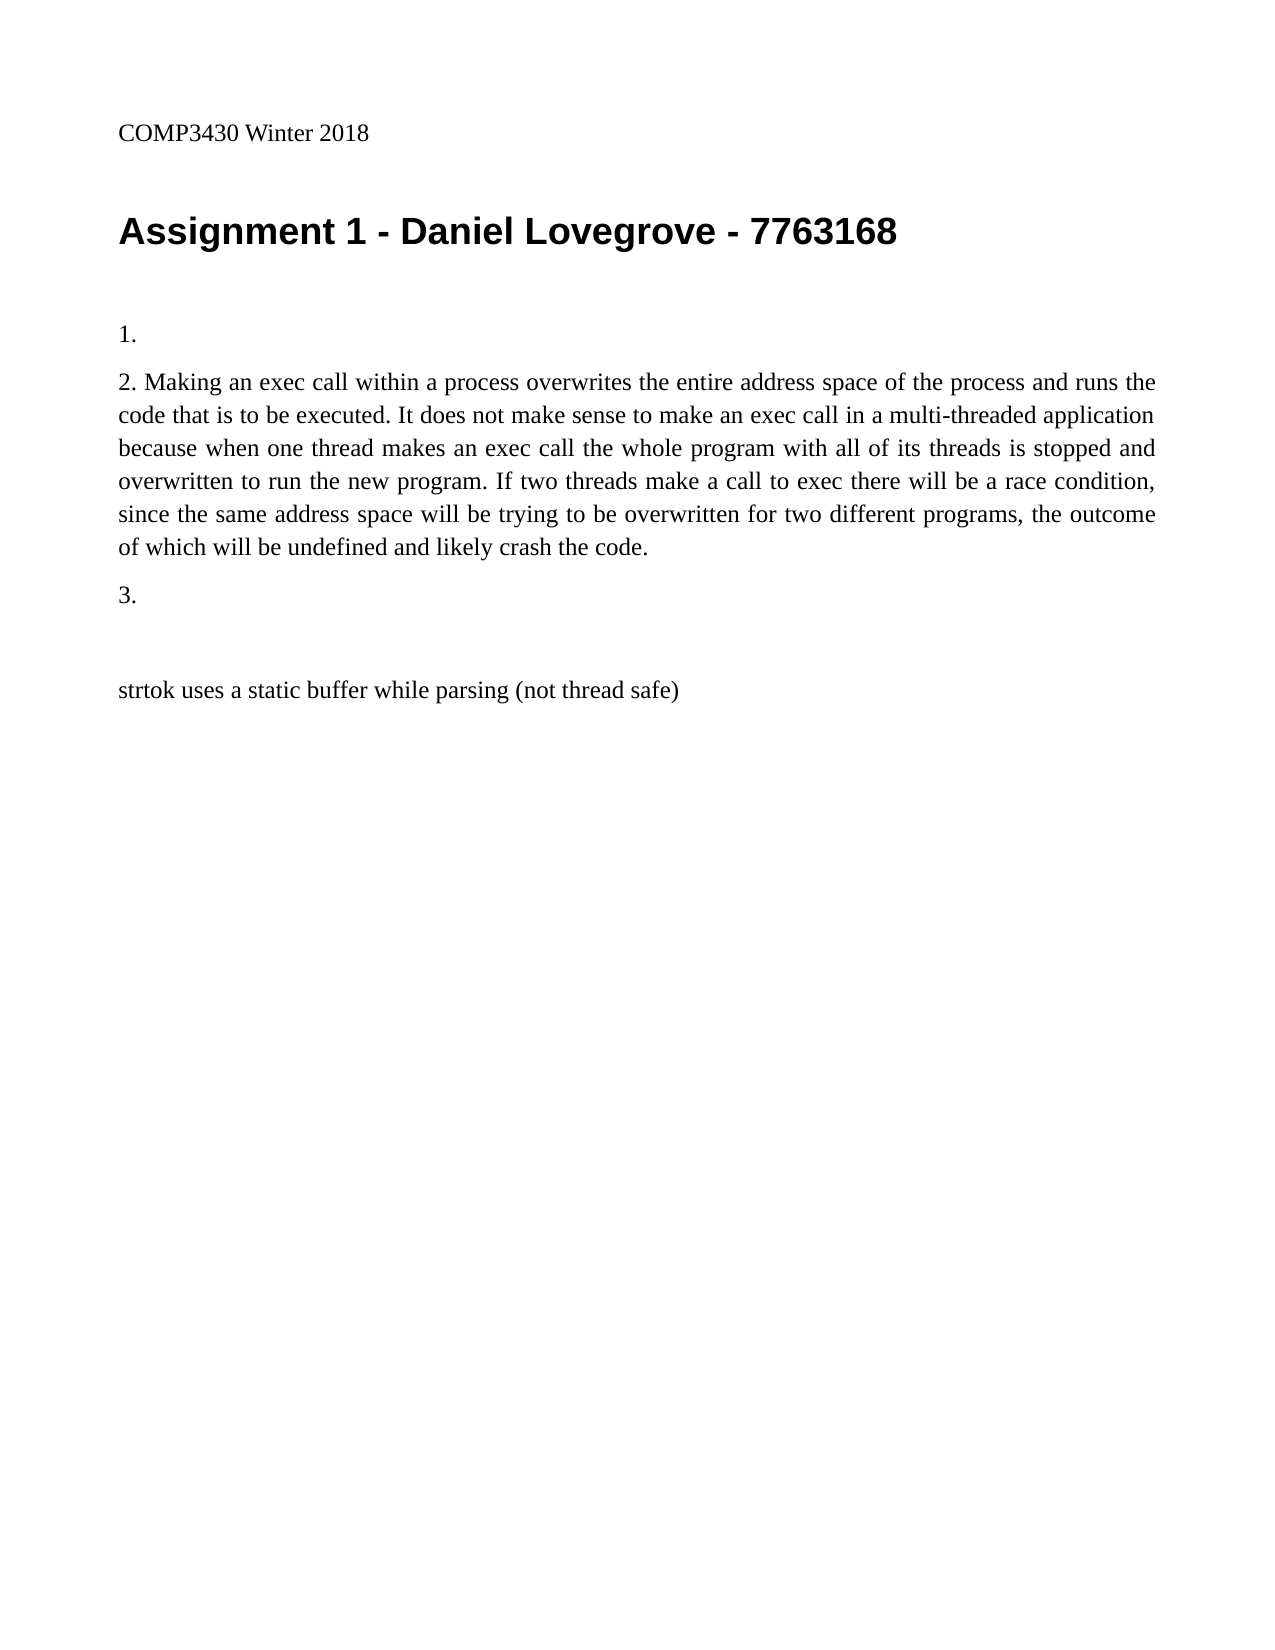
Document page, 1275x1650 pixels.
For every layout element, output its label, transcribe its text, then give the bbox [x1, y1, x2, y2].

text 3. [118, 580, 1157, 608]
text 1. [118, 319, 1157, 348]
text strtok uses a static buffer while parsing (not thread safe) [118, 675, 1157, 704]
text 2. Making an exec call within a process overwrites the entire address space of the process and runs the code that is to be executed. It does not make sense to make an exec call in a multi-threaded application because when one thread makes an exec call the whole program with all of its threads is stopped and overwritten to run the new program. If two threads make a call to exec there will be a race condition, since the same address space will be trying to be overwritten for two different programs, the outcome of which will be undefined and likely crash the code. [118, 367, 1157, 561]
text COMP3430 Winter 2018 [118, 118, 1157, 147]
subtitle Assignment 1 - Daniel Lovegrove - 7763168 [118, 209, 1157, 253]
